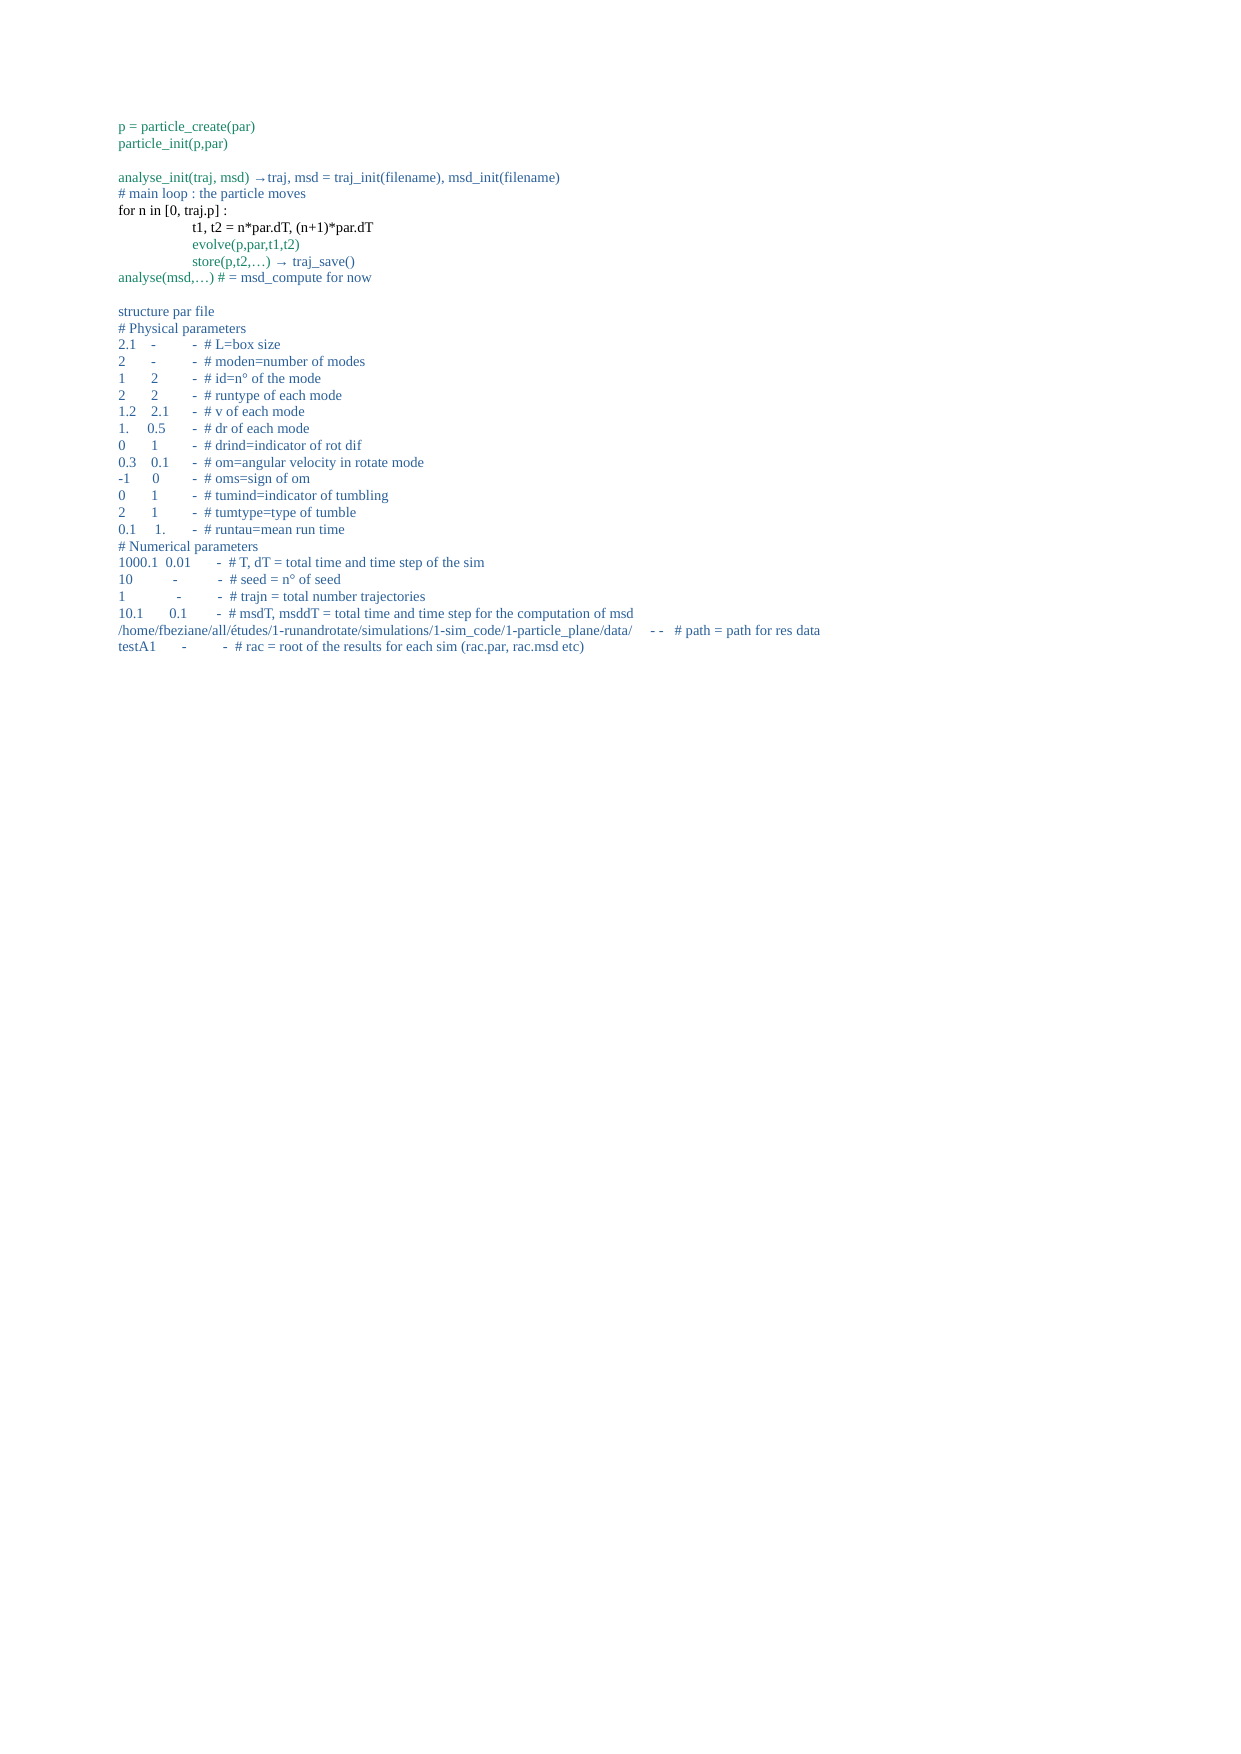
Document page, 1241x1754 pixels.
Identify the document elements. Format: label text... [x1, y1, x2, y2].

text structure par file [118, 303, 1122, 319]
text 0.1 1. - # runtau=mean run time [118, 521, 1122, 537]
text # Numerical parameters [118, 537, 1122, 554]
text # Physical parameters [118, 319, 1122, 336]
text 1000.1 0.01 - # T, dT = total time and time step of the sim [118, 554, 1122, 571]
text 2 1 - # tumtype=type of tumble [118, 504, 1122, 521]
text store(p,t2,…) → traj_save() [118, 252, 1122, 269]
text 0.3 0.1 - # om=angular velocity in rotate mode [118, 453, 1122, 470]
text testA1 - - # rac = root of the results for each sim (rac.par, rac.msd etc) [118, 638, 1122, 655]
text -1 0 - # oms=sign of om [118, 470, 1122, 487]
text /home/fbeziane/all/études/1-runandrotate/simulations/1-sim_code/1-particle_plane/data/ - - # path = path for res data [118, 621, 1122, 638]
text 0 1 - # tumind=indicator of tumbling [118, 487, 1122, 504]
text 2 2 - # runtype of each mode [118, 386, 1122, 403]
text t1, t2 = n*par.dT, (n+1)*par.dT [118, 219, 1122, 236]
text 10.1 0.1 - # msdT, msddT = total time and time step for the computation of msd [118, 604, 1122, 621]
text p = particle_create(par) [118, 118, 1122, 135]
text 0 1 - # drind=indicator of rot dif [118, 437, 1122, 453]
text 1 2 - # id=n° of the mode [118, 370, 1122, 386]
text # main loop : the particle moves [118, 185, 1122, 202]
text 1.2 2.1 - # v of each mode [118, 403, 1122, 420]
text for n in [0, traj.p] : [118, 202, 1122, 219]
text analyse(msd,…) # = msd_compute for now [118, 269, 1122, 286]
text 2 - - # moden=number of modes [118, 353, 1122, 370]
text 1 - - # trajn = total number trajectories [118, 588, 1122, 604]
text particle_init(p,par) [118, 135, 1122, 152]
text 2.1 - - # L=box size [118, 336, 1122, 353]
text analyse_init(traj, msd) →traj, msd = traj_init(filename), msd_init(filename) [118, 168, 1122, 185]
text 10 - - # seed = n° of seed [118, 571, 1122, 588]
text 1. 0.5 - # dr of each mode [118, 420, 1122, 437]
text evolve(p,par,t1,t2) [118, 236, 1122, 252]
